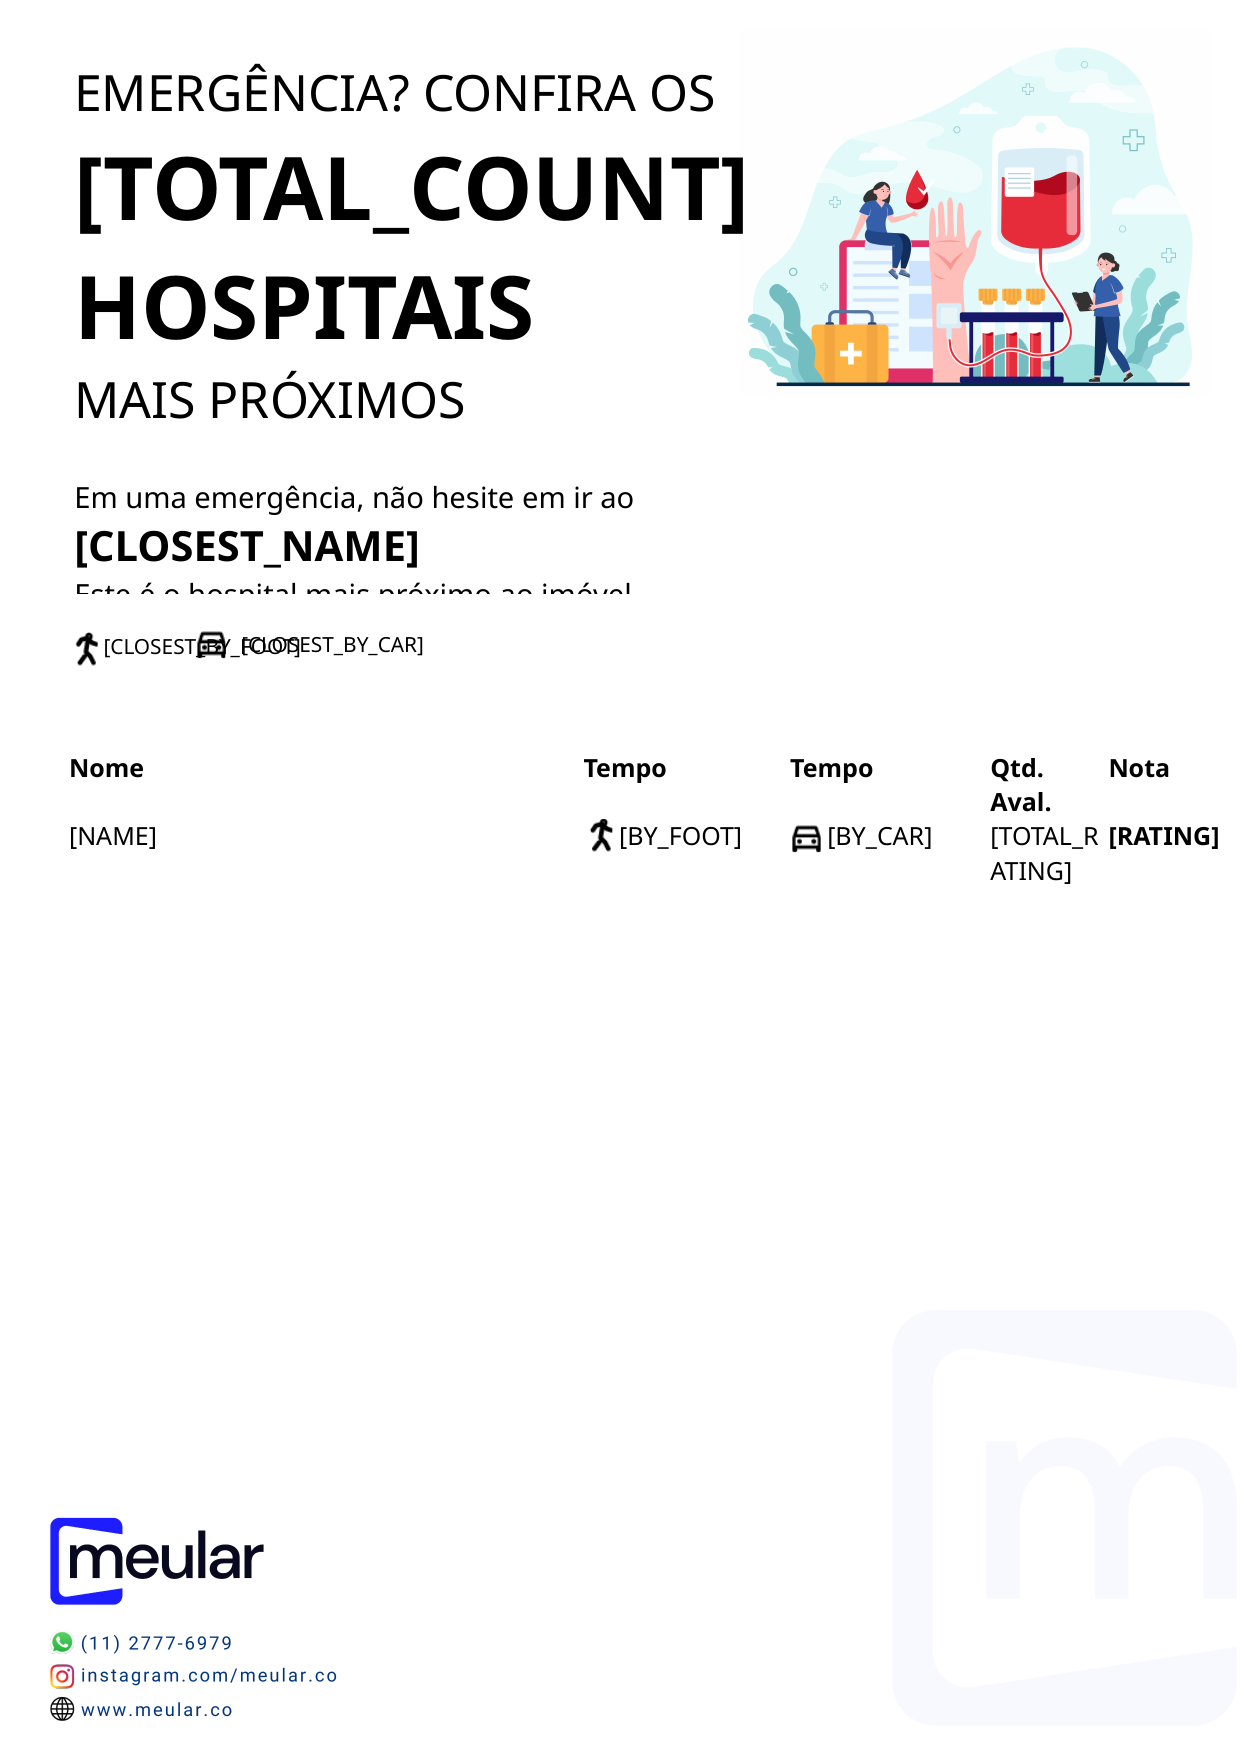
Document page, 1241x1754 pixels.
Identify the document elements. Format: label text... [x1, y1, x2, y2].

table_header Qtd. Aval. [990, 751, 1108, 819]
table_cell [BY_FOOT] [577, 819, 783, 887]
table_header Tempo [577, 751, 783, 819]
table_header Nota [1108, 751, 1226, 819]
text Este é o hospital mais próximo ao imóvel [74, 574, 1086, 594]
text [CLOSEST_BY_FOOT] [98, 632, 188, 661]
table_cell [BY_CAR] [784, 819, 990, 887]
text [CLOSEST_BY_FOOT] [226, 632, 397, 661]
table_cell [TOTAL_RATING] [990, 819, 1108, 887]
text Em uma emergência, não hesite em ir ao [74, 477, 1068, 517]
picture [0, 0, 1241, 1754]
table_cell [NAME] [69, 819, 577, 887]
text [CLOSEST_NAME] [74, 517, 1068, 574]
table_header Tempo [784, 751, 990, 819]
table_header Nome [69, 751, 577, 819]
table_cell [RATING] [1108, 819, 1226, 887]
